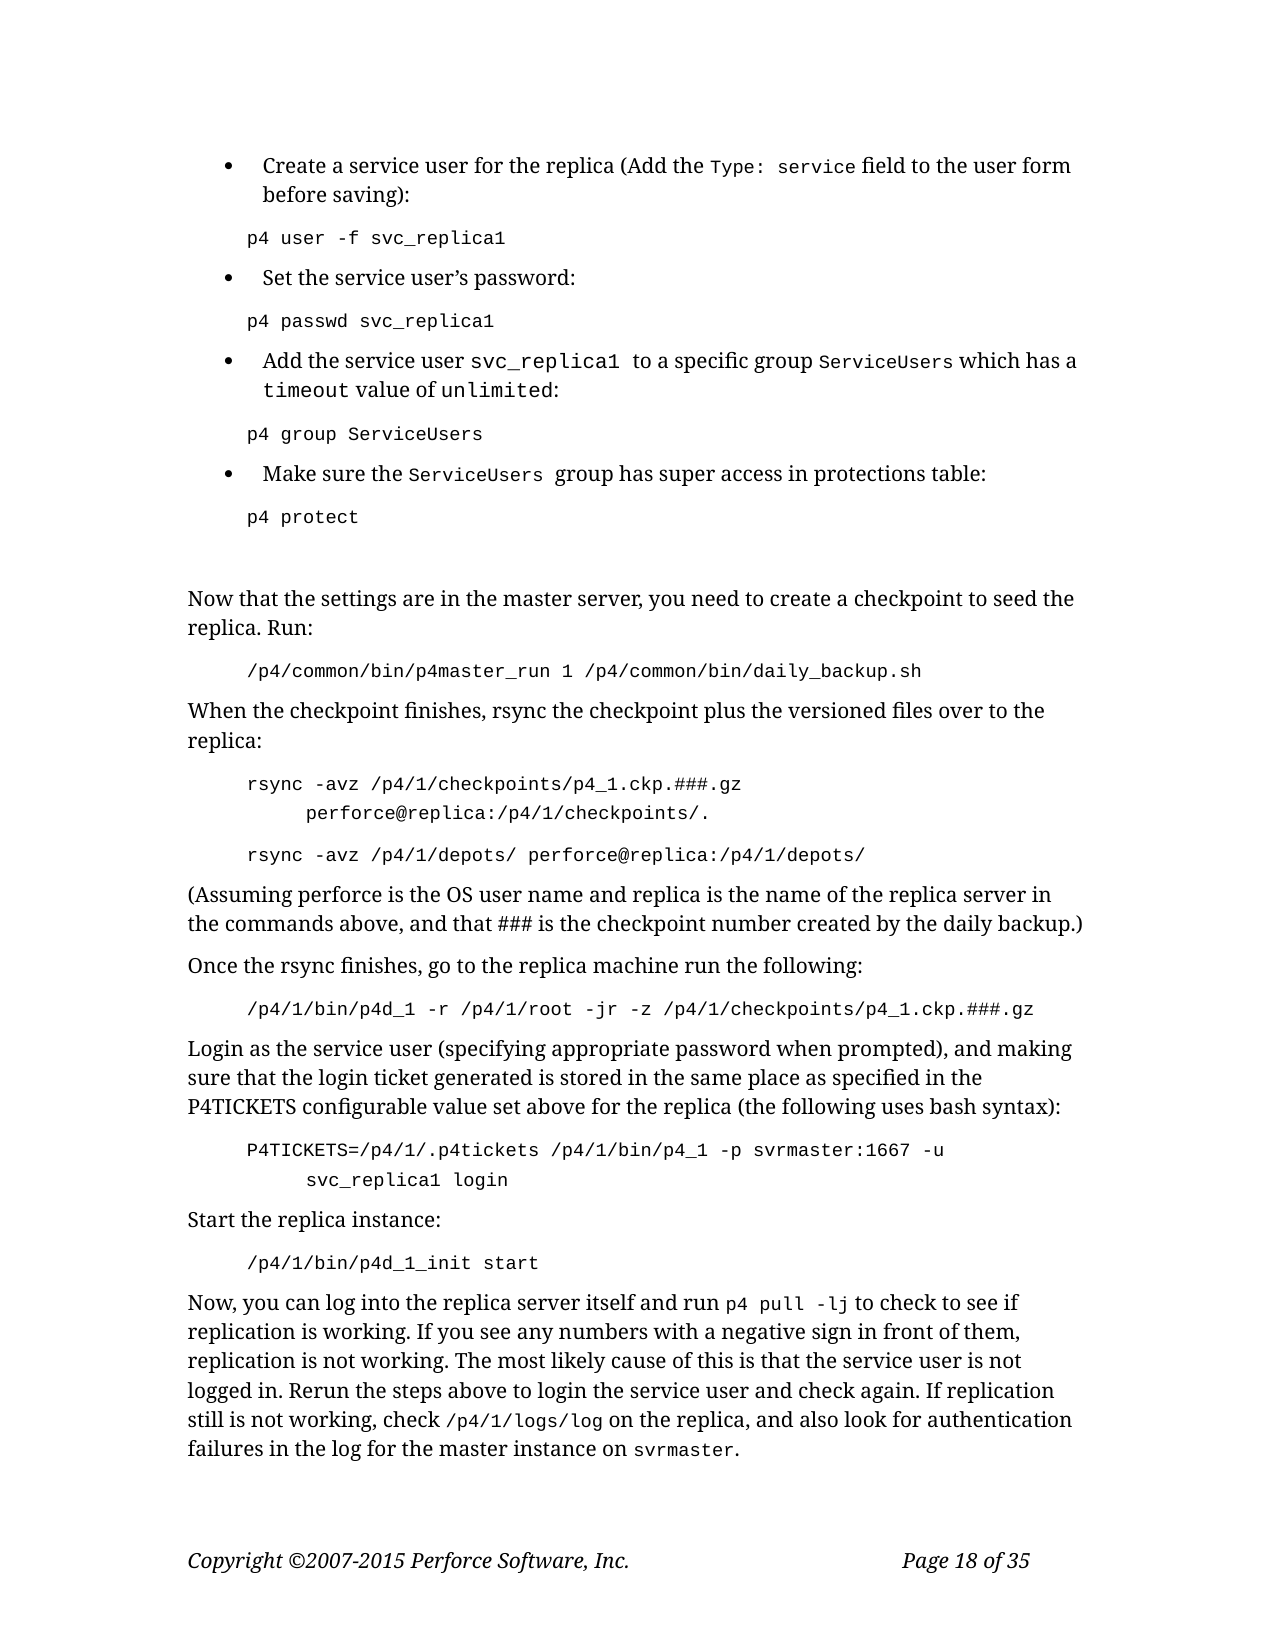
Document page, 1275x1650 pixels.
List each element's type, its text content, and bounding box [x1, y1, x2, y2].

text p4 passwd svc_replica1 [247, 304, 1087, 333]
text Now, you can log into the replica server itself and run p4 pull -lj to check to see if replication is working. If you see any numbers with a negative sign in front of them, replication is not working. The most likely cause of this is that the service user is not logged in. Rerun the steps above to login the service user and check again. If replication still is not working, check /p4/1/logs/log on the replica, and also look for authentication failures in the log for the master instance on svrmaster. [187, 1287, 1087, 1462]
text p4 user -f svc_replica1 [247, 221, 1087, 250]
text p4 group ServiceUsers [247, 417, 1087, 446]
text Start the replica instance: [187, 1204, 1087, 1233]
list Make sure the ServiceUsers group has super access in protections table: [225, 458, 1087, 487]
list Create a service user for the replica (Add the Type: service field to the user form before saving): [225, 150, 1087, 208]
text /p4/common/bin/p4master_run 1 /p4/common/bin/daily_backup.sh [247, 654, 1087, 683]
text P4TICKETS=/p4/1/.p4tickets /p4/1/bin/p4_1 -p svrmaster:1667 -u svc_replica1 login [247, 1133, 1087, 1192]
text rsync -avz /p4/1/checkpoints/p4_1.ckp.###.gz perforce@replica:/p4/1/checkpoints/. [247, 767, 1087, 825]
list Add the service user svc_replica1 to a specific group ServiceUsers which has a timeout value of unlimited: [225, 346, 1087, 404]
text /p4/1/bin/p4d_1 -r /p4/1/root -jr -z /p4/1/checkpoints/p4_1.ckp.###.gz [247, 992, 1087, 1021]
text Login as the service user (specifying appropriate password when prompted), and making sure that the login ticket generated is stored in the same place as specified in the P4TICKETS configurable value set above for the replica (the following uses bash syntax): [187, 1033, 1087, 1121]
text Now that the settings are in the master server, you need to create a checkpoint to seed the replica. Run: [187, 583, 1087, 642]
text /p4/1/bin/p4d_1_init start [247, 1246, 1087, 1275]
text rsync -avz /p4/1/depots/ perforce@replica:/p4/1/depots/ [247, 837, 1087, 867]
text Once the rsync finishes, go to the replica machine run the following: [187, 950, 1087, 979]
text p4 protect [247, 500, 1087, 529]
list Set the service user’s password: [225, 262, 1087, 292]
text When the checkpoint finishes, rsync the checkpoint plus the versioned files over to the replica: [187, 696, 1087, 754]
text (Assuming perforce is the OS user name and replica is the name of the replica server in the commands above, and that ### is the checkpoint number created by the daily backup.) [187, 879, 1087, 937]
